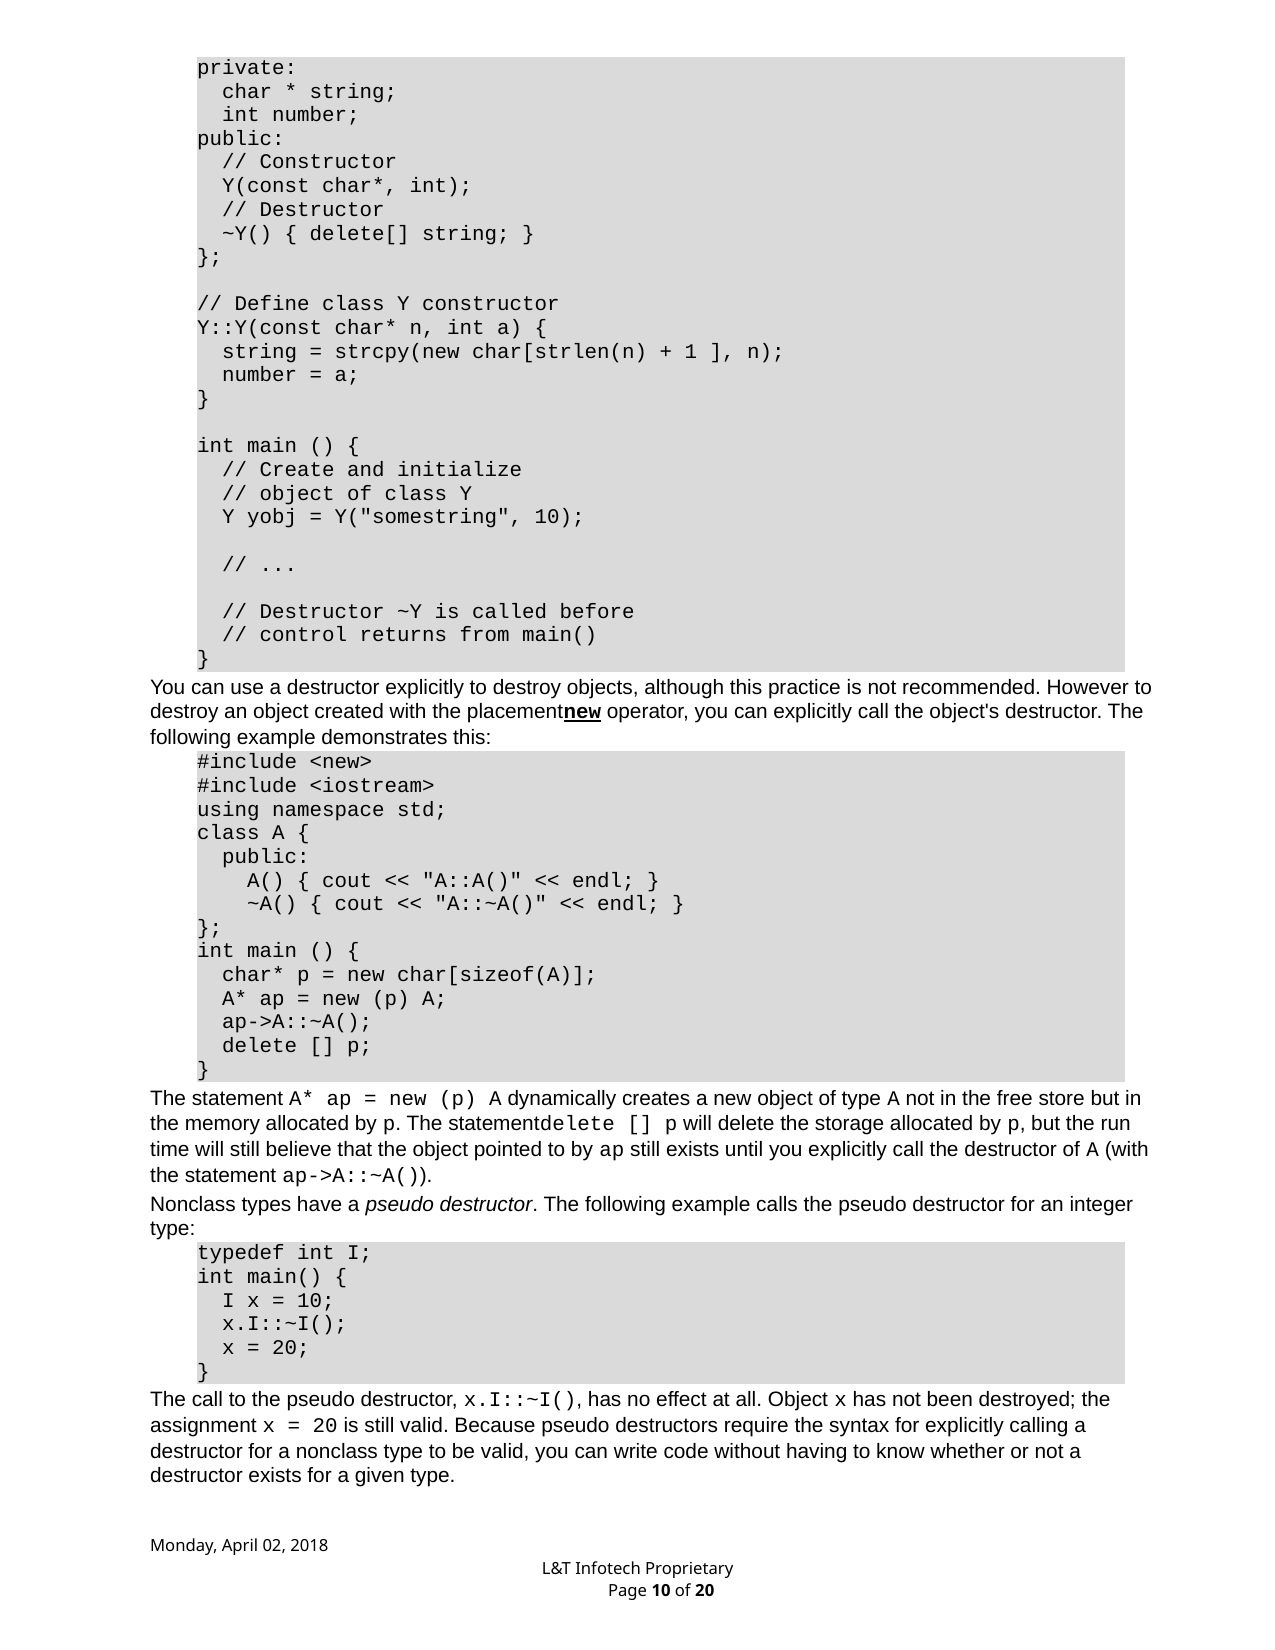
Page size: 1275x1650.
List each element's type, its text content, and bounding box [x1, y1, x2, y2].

text private: [197, 57, 1125, 81]
text // Define class Y constructor [197, 293, 1125, 317]
text Y(const char*, int); [197, 175, 1125, 199]
text The call to the pseudo destructor, x.I::~I(), has no effect at all. Object x has not been destroyed; the assignment x = 20 is still valid. Because pseudo destructors require the syntax for explicitly calling a destructor for a nonclass type to be valid, you can write code without having to know whether or not a destructor exists for a given type. [150, 1387, 1172, 1487]
text ap->A::~A(); [197, 1011, 1125, 1035]
text #include <new> [197, 751, 1125, 775]
text // Constructor [197, 152, 1125, 175]
text // Create and initialize [197, 459, 1125, 483]
text } [197, 1059, 1125, 1082]
text #include <iostream> [197, 775, 1125, 799]
text // object of class Y [197, 483, 1125, 506]
text number = a; [197, 364, 1125, 388]
text int main () { [197, 435, 1125, 459]
text // Destructor [197, 199, 1125, 222]
text Y::Y(const char* n, int a) { [197, 317, 1125, 341]
text }; [197, 246, 1125, 270]
text Y yobj = Y("somestring", 10); [197, 506, 1125, 530]
text Nonclass types have a pseudo destructor. The following example calls the pseudo destructor for an integer type: [150, 1192, 1172, 1239]
text } [197, 388, 1125, 412]
text } [197, 648, 1125, 672]
text I x = 10; [197, 1290, 1125, 1313]
text public: [197, 846, 1125, 869]
text You can use a destructor explicitly to destroy objects, although this practice is not recommended. However to destroy an object created with the placementnew operator, you can explicitly call the object's destructor. The following example demonstrates this: [150, 675, 1172, 748]
text x = 20; [197, 1337, 1125, 1361]
text int main () { [197, 941, 1125, 964]
text char* p = new char[sizeof(A)]; [197, 964, 1125, 988]
text // ... [197, 553, 1125, 577]
text delete [] p; [197, 1035, 1125, 1059]
text ~A() { cout << "A::~A()" << endl; } [197, 893, 1125, 917]
text string = strcpy(new char[strlen(n) + 1 ], n); [197, 341, 1125, 364]
text public: [197, 128, 1125, 152]
text A* ap = new (p) A; [197, 988, 1125, 1011]
text int main() { [197, 1266, 1125, 1290]
text class A { [197, 822, 1125, 846]
text x.I::~I(); [197, 1313, 1125, 1337]
text The statement A* ap = new (p) A dynamically creates a new object of type A not in the free store but in the memory allocated by p. The statementdelete [] p will delete the storage allocated by p, but the run time will still believe that the object pointed to by ap still exists until you explicitly call the destructor of A (with the statement ap->A::~A()). [150, 1085, 1172, 1189]
text int number; [197, 104, 1125, 128]
text } [197, 1361, 1125, 1384]
text typedef int I; [197, 1242, 1125, 1266]
text }; [197, 917, 1125, 941]
text A() { cout << "A::A()" << endl; } [197, 869, 1125, 893]
text using namespace std; [197, 799, 1125, 822]
text // control returns from main() [197, 624, 1125, 648]
text ~Y() { delete[] string; } [197, 222, 1125, 246]
text // Destructor ~Y is called before [197, 601, 1125, 624]
text char * string; [197, 81, 1125, 104]
